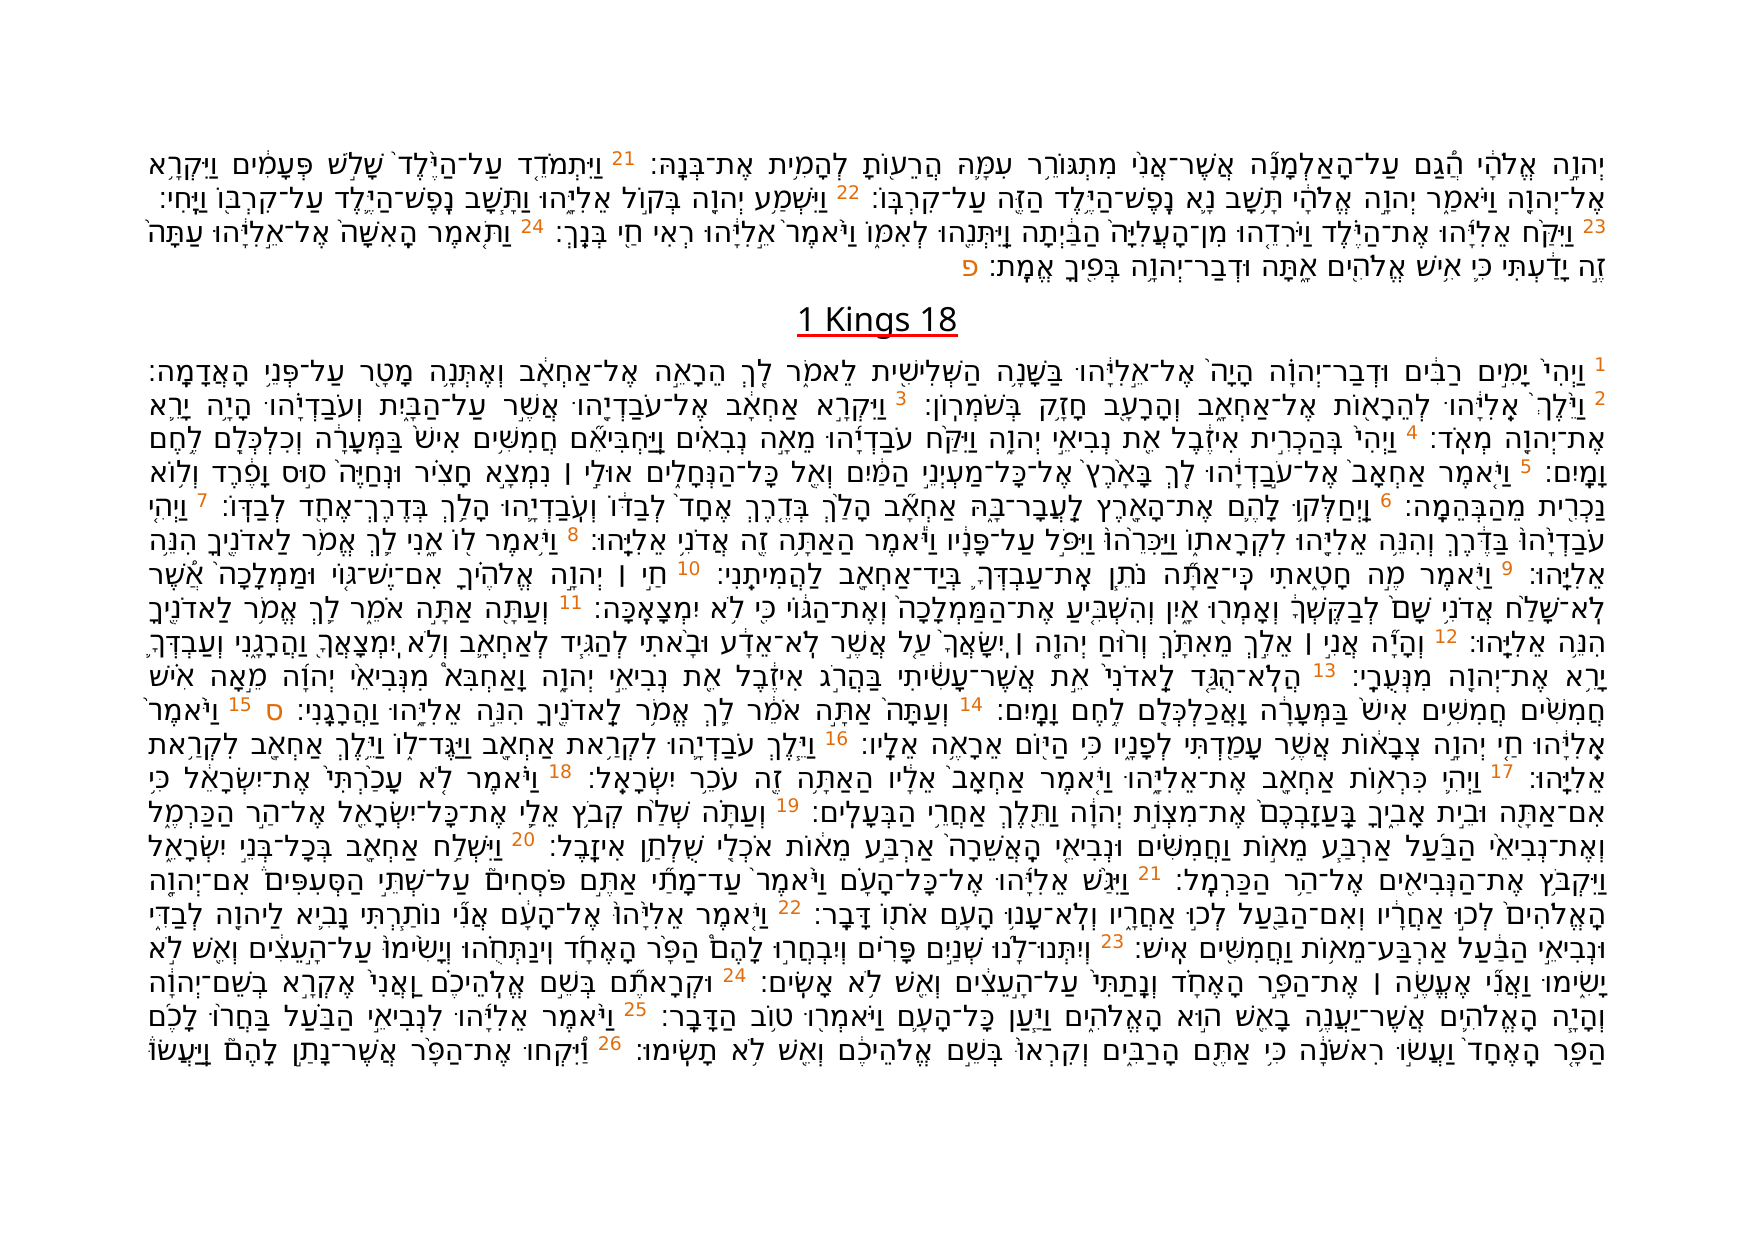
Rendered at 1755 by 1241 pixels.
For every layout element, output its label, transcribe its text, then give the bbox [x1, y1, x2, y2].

text 1 וַיֹּאמֶר֩ אֵלִיָּ֨הוּ הַתִּשְׁבִּ֜י מִתֹּשָׁבֵ֣י גִלְעָד֮ אֶל־אַחְאָב֒ חַי־יְהוָ֞ה אֱלֹהֵ֤י יִשְׂרָאֵל֙ אֲשֶׁ֣ר עָמַ֣דְתִּי לְפָנָ֔יו אִם־יִהְיֶ֛ה הַשָּׁנִ֥ים הָאֵ֖לֶּה טַ֣ל וּמָטָ֑ר כִּ֖י אִם־לְפִ֥י דְבָרִֽי׃ ס 2 וַיְהִ֥י דְבַר־יְהוָ֖ה אֵלָ֥יו לֵאמֹֽר׃ ‬‬3 לֵ֣ךְ מִזֶּ֔ה וּפָנִ֥יתָ לְּךָ֖ קֵ֑דְמָה וְנִסְתַּרְתָּ֙ בְּנַ֣חַל כְּרִ֔ית אֲשֶׁ֖ר עַל־פְּנֵ֥י הַיַּרְדֵּֽן׃ ‬‬4 וְהָיָ֖ה מֵהַנַּ֣חַל תִּשְׁתֶּ֑ה וְאֶת־הָעֹרְבִ֣ים צִוִּ֔יתִי לְכַלְכֶּלְךָ֖ שָֽׁם׃ ‬‬5 וַיֵּ֥לֶךְ וַיַּ֖עַשׂ כִּדְבַ֣ר יְהוָ֑ה וַיֵּ֗לֶךְ וַיֵּ֙שֶׁב֙ בְּנַ֣חַל כְּרִ֔ית אֲשֶׁ֖ר עַל־פְּנֵ֥י הַיַּרְדֵּֽן׃ ‬‬6 וְהָעֹרְבִ֗ים מְבִיאִ֨ים ל֜וֹ לֶ֤חֶם וּבָשָׂר֙ בַּבֹּ֔קֶר וְלֶ֥חֶם וּבָשָׂ֖ר בָּעָ֑רֶב וּמִן־הַנַּ֖חַל יִשְׁתֶּֽה׃ ‬‬7 וַיְהִ֛י מִקֵּ֥ץ יָמִ֖ים וַיִּיבַ֣שׁ הַנָּ֑חַל כִּ֛י לֹֽא־הָיָ֥ה גֶ֖שֶׁם בָּאָֽרֶץ׃ ס ‬‬8 וַיְהִ֥י דְבַר־יְהוָ֖ה אֵלָ֥יו לֵאמֹֽר׃ ‬‬9 ק֣וּם לֵ֤ךְ צָרְפַ֙תָה֙ אֲשֶׁ֣ר לְצִיד֔וֹן וְיָשַׁבְתָּ֖ שָׁ֑ם הִנֵּ֨ה צִוִּ֥יתִי שָׁ֛ם אִשָּׁ֥ה אַלְמָנָ֖ה לְכַלְכְּלֶֽךָ׃ ‬‬10 וַיָּ֣קָם ׀ וַיֵּ֣לֶךְ צָרְפַ֗תָה וַיָּבֹא֙ אֶל־פֶּ֣תַח הָעִ֔יר וְהִנֵּֽה־שָׁ֛ם אִשָּׁ֥ה אַלְמָנָ֖ה מְקֹשֶׁ֣שֶׁת עֵצִ֑ים וַיִּקְרָ֤א אֵלֶ֙יהָ֙ וַיֹּאמַ֔ר קְחִי־נָ֨א לִ֧י מְעַט־מַ֛יִם בַּכְּלִ֖י וְאֶשְׁתֶּֽה׃ ‬‬11 וַתֵּ֖לֶךְ לָקַ֑חַת וַיִּקְרָ֤א אֵלֶ֙יהָ֙ וַיֹּאמַ֔ר לִֽקְחִי־נָ֥א לִ֛י פַּת־לֶ֖חֶם בְּיָדֵֽךְ׃ ‬‬12 וַתֹּ֗אמֶר חַי־יְהוָ֤ה אֱלֹהֶ֙יךָ֙ אִם־יֶשׁ־לִ֣י מָע֔וֹג כִּ֣י אִם־מְלֹ֤א כַף־קֶ֙מַח֙ בַּכַּ֔ד וּמְעַט־שֶׁ֖מֶן בַּצַּפָּ֑חַת וְהִנְנִ֨י מְקֹשֶׁ֜שֶׁת שְׁנַ֣יִם עֵצִ֗ים וּבָ֙אתִי֙ וַעֲשִׂיתִ֙יהוּ֙ לִ֣י וְלִבְנִ֔י וַאֲכַלְנֻ֖הוּ וָמָֽתְנוּ׃ ‬‬13 וַיֹּ֨אמֶר אֵלֶ֤יהָ אֵלִיָּ֙הוּ֙ אַל־תִּ֣ירְאִ֔י בֹּ֖אִי עֲשִׂ֣י כִדְבָרֵ֑ךְ אַ֣ךְ עֲשִׂי־לִֽי־מִ֠שָּׁם עֻגָ֨ה קְטַנָּ֤ה בָרִאשֹׁנָה֙ וְהוֹצֵ֣אתְ לִ֔י וְלָ֣ךְ וְלִבְנֵ֔ךְ תַּעֲשִׂ֖י בָּאַחֲרֹנָֽה׃ ס ‬‬14 כִּ֣י כֹה֩ אָמַ֨ר יְהוָ֜ה אֱלֹהֵ֣י יִשְׂרָאֵ֗ל כַּ֤ד הַקֶּ֙מַח֙ לֹ֣א תִכְלָ֔ה וְצַפַּ֥חַת הַשֶּׁ֖מֶן לֹ֣א תֶחְסָ֑ר עַ֠ד י֧וֹם *תתן־**תֵּת־יְהוָ֛ה גֶּ֖שֶׁם עַל־פְּנֵ֥י הָאֲדָמָֽה׃ ‬‬15 וַתֵּ֥לֶךְ וַתַּעֲשֶׂ֖ה כִּדְבַ֣ר אֵלִיָּ֑הוּ וַתֹּ֧אכַל *הוא־*והיא **הִיא־וָה֛וּא וּבֵיתָ֖הּ יָמִֽים׃ ‬‬16 כַּ֤ד הַקֶּ֙מַח֙ לֹ֣א כָלָ֔תָה וְצַפַּ֥חַת הַשֶּׁ֖מֶן לֹ֣א חָסֵ֑ר כִּדְבַ֤ר יְהוָ֔ה אֲשֶׁ֥ר דִּבֶּ֖ר בְּיַ֥ד אֵלִיָּֽהוּ׃ פ ‬‬17 וַיְהִ֗י אַחַר֙ הַדְּבָרִ֣ים הָאֵ֔לֶּה חָלָ֕ה בֶּן־הָאִשָּׁ֖ה בַּעֲלַ֣ת הַבָּ֑יִת וַיְהִ֤י חָלְיוֹ֙ חָזָ֣ק מְאֹ֔ד עַ֛ד אֲשֶׁ֥ר לֹא־נֽוֹתְרָה־בּ֖וֹ נְשָׁמָֽה׃ ‬‬18 וַתֹּ֙אמֶר֙ אֶל־אֵ֣לִיָּ֔הוּ מַה־לִּ֥י וָלָ֖ךְ אִ֣ישׁ הָאֱלֹהִ֑ים בָּ֧אתָ אֵלַ֛י לְהַזְכִּ֥יר אֶת־עֲוֺנִ֖י וּלְהָמִ֥ית אֶת־בְּנִֽי׃ ‬‬19 וַיֹּ֥אמֶר אֵלֶ֖יהָ תְּנִֽי־לִ֣י אֶת־בְּנֵ֑ךְ וַיִּקָּחֵ֣הוּ מֵחֵיקָ֗הּ וַֽיַּעֲלֵ֙הוּ֙ אֶל־הָעֲלִיָּ֗ה אֲשֶׁר־הוּא֙ יֹשֵׁ֣ב שָׁ֔ם וַיַּשְׁכִּבֵ֖הוּ עַל־מִטָּתֽוֹ׃ ‬‬20 וַיִּקְרָ֥א אֶל־יְהוָ֖ה וַיֹּאמַ֑ר יְהוָ֣ה אֱלֹהָ֔י הֲ֠גַם עַל־הָאַלְמָנָ֞ה אֲשֶׁר־אֲנִ֨י מִתְגּוֹרֵ֥ר עִמָּ֛הּ הֲרֵע֖וֹתָ לְהָמִ֥ית אֶת־בְּנָֽהּ׃ ‬‬21 וַיִּתְמֹדֵ֤ד עַל־הַיֶּ֙לֶד֙ שָׁלֹ֣שׁ פְּעָמִ֔ים וַיִּקְרָ֥א אֶל־יְהוָ֖ה וַיֹּאמַ֑ר יְהוָ֣ה אֱלֹהָ֔י תָּ֥שָׁב נָ֛א נֶֽפֶשׁ־הַיֶּ֥לֶד הַזֶּ֖ה עַל־קִרְבּֽוֹ׃ ‬‬22 וַיִּשְׁמַ֥ע יְהוָ֖ה בְּק֣וֹל אֵלִיָּ֑הוּ וַתָּ֧שָׁב נֶֽפֶשׁ־הַיֶּ֛לֶד עַל־קִרְבּ֖וֹ וַיֶּֽחִי׃ ‬‬23 וַיִּקַּ֨ח אֵלִיָּ֜הוּ אֶת־הַיֶּ֗לֶד וַיֹּרִדֵ֤הוּ מִן־הָעֲלִיָּה֙ הַבַּ֔יְתָה וַֽיִּתְּנֵ֖הוּ לְאִמּ֑וֹ וַיֹּ֙אמֶר֙ אֵ֣לִיָּ֔הוּ רְאִי חַ֖י בְּנֵֽךְ׃ ‬‬24 וַתֹּ֤אמֶר הָֽאִשָּׁה֙ אֶל־אֵ֣לִיָּ֔הוּ עַתָּה֙ זֶ֣ה יָדַ֔עְתִּי כִּ֛י אִ֥ישׁ אֱלֹהִ֖ים אָ֑תָּה וּדְבַר־יְהוָ֥ה בְּפִ֖יךָ אֱמֶֽת׃ פ ‬‬‬‬‬‬‬‬‬‬‬‬‬‬‬‬‬‬‬‬‬‬‬‬‬‬‬‬‬‬‬‬‬‬‬‬‬‬‬‬‬‬‬‬‬‬‬‬‬‬‬‬‬‬‬‬‬‬‬‬‬‬‬‬‬‬‬‬‬‬‬ [148, 148, 1606, 283]
text 1 וַיְהִי֙ יָמִ֣ים רַבִּ֔ים וּדְבַר־יְהוָ֗ה הָיָה֙ אֶל־אֵ֣לִיָּ֔הוּ בַּשָּׁנָ֥ה הַשְּׁלִישִׁ֖ית לֵאמֹ֑ר לֵ֚ךְ הֵרָאֵ֣ה אֶל־אַחְאָ֔ב וְאֶתְּנָ֥ה מָטָ֖ר עַל־פְּנֵ֥י הָאֲדָמָֽה׃ 2 וַיֵּ֙לֶךְ֙ אֵֽלִיָּ֔הוּ לְהֵרָא֖וֹת אֶל־אַחְאָ֑ב וְהָרָעָ֖ב חָזָ֥ק בְּשֹׁמְרֽוֹן׃ ‬‬3 וַיִּקְרָ֣א אַחְאָ֔ב אֶל־עֹבַדְיָ֖הוּ אֲשֶׁ֣ר עַל־הַבָּ֑יִת וְעֹבַדְיָ֗הוּ הָיָ֥ה יָרֵ֛א אֶת־יְהוָ֖ה מְאֹֽד׃ ‬‬4 וַיְהִי֙ בְּהַכְרִ֣ית אִיזֶ֔בֶל אֵ֖ת נְבִיאֵ֣י יְהוָ֑ה וַיִּקַּ֨ח עֹבַדְיָ֜הוּ מֵאָ֣ה נְבִאִ֗ים וַֽיַּחְבִּיאֵ֞ם חֲמִשִּׁ֥ים אִישׁ֙ בַּמְּעָרָ֔ה וְכִלְכְּלָ֖ם לֶ֥חֶם וָמָֽיִם׃ ‬‬5 וַיֹּ֤אמֶר אַחְאָב֙ אֶל־עֹ֣בַדְיָ֔הוּ לֵ֤ךְ בָּאָ֙רֶץ֙ אֶל־כָּל־מַעְיְנֵ֣י הַמַּ֔יִם וְאֶ֖ל כָּל־הַנְּחָלִ֑ים אוּלַ֣י ׀ נִמְצָ֣א חָצִ֗יר וּנְחַיֶּה֙ ס֣וּס וָפֶ֔רֶד וְל֥וֹא נַכְרִ֖ית מֵהַבְּהֵמָֽה׃ ‬‬6 וַֽיְחַלְּק֥וּ לָהֶ֛ם אֶת־הָאָ֖רֶץ לַֽעֲבָר־בָּ֑הּ אַחְאָ֞ב הָלַ֨ךְ בְּדֶ֤רֶךְ אֶחָד֙ לְבַדּ֔וֹ וְעֹֽבַדְיָ֛הוּ הָלַ֥ךְ בְּדֶרֶךְ־אֶחָ֖ד לְבַדּֽוֹ׃ ‬‬7 וַיְהִ֤י עֹבַדְיָ֙הוּ֙ בַּדֶּ֔רֶךְ וְהִנֵּ֥ה אֵלִיָּ֖הוּ לִקְרָאת֑וֹ וַיַּכִּרֵ֙הוּ֙ וַיִּפֹּ֣ל עַל־פָּנָ֔יו וַיֹּ֕אמֶר הַאַתָּ֥ה זֶ֖ה אֲדֹנִ֥י אֵלִיָּֽהוּ׃ ‬‬8 וַיֹּ֥אמֶר ל֖וֹ אָ֑נִי לֵ֛ךְ אֱמֹ֥ר לַאדֹנֶ֖יךָ הִנֵּ֥ה אֵלִיָּֽהוּ׃ ‬‬9 וַיֹּ֖אמֶר מֶ֣ה חָטָ֑אתִי כִּֽי־אַתָּ֞ה נֹתֵ֧ן אֶֽת־עַבְדְּךָ֛ בְּיַד־אַחְאָ֖ב לַהֲמִיתֵֽנִי׃ ‬‬10 חַ֣י ׀ יְהוָ֣ה אֱלֹהֶ֗יךָ אִם־יֶשׁ־גּ֤וֹי וּמַמְלָכָה֙ אֲ֠שֶׁר לֹֽא־שָׁלַ֨ח אֲדֹנִ֥י שָׁם֙ לְבַקֶּשְׁךָ֔ וְאָמְר֖וּ אָ֑יִן וְהִשְׁבִּ֤יעַ אֶת־הַמַּמְלָכָה֙ וְאֶת־הַגּ֔וֹי כִּ֖י לֹ֥א יִמְצָאֶֽכָּה׃ ‬‬11 וְעַתָּ֖ה אַתָּ֣ה אֹמֵ֑ר לֵ֛ךְ אֱמֹ֥ר לַאדֹנֶ֖יךָ הִנֵּ֥ה אֵלִיָּֽהוּ׃ ‬‬12 וְהָיָ֞ה אֲנִ֣י ׀ אֵלֵ֣ךְ מֵאִתָּ֗ךְ וְר֨וּחַ יְהוָ֤ה ׀ יִֽשָּׂאֲךָ֙ עַ֚ל אֲשֶׁ֣ר לֹֽא־אֵדָ֔ע וּבָ֨אתִי לְהַגִּ֧יד לְאַחְאָ֛ב וְלֹ֥א יִֽמְצָאֲךָ֖ וַהֲרָגָ֑נִי וְעַבְדְּךָ֛ יָרֵ֥א אֶת־יְהוָ֖ה מִנְּעֻרָֽי׃ ‬‬13 הֲלֹֽא־הֻגַּ֤ד לַֽאדֹנִי֙ אֵ֣ת אֲשֶׁר־עָשִׂ֔יתִי בַּהֲרֹ֣ג אִיזֶ֔בֶל אֵ֖ת נְבִיאֵ֣י יְהוָ֑ה וָאַחְבִּא֩ מִנְּבִיאֵ֨י יְהוָ֜ה מֵ֣אָה אִ֗ישׁ חֲמִשִּׁ֨ים חֲמִשִּׁ֥ים אִישׁ֙ בַּמְּעָרָ֔ה וָאֲכַלְכְּלֵ֖ם לֶ֥חֶם וָמָֽיִם׃ ‬‬14 וְעַתָּה֙ אַתָּ֣ה אֹמֵ֔ר לֵ֛ךְ אֱמֹ֥ר לַֽאדֹנֶ֖יךָ הִנֵּ֣ה אֵלִיָּ֑הוּ וַהֲרָגָֽנִי׃ ס ‬‬15 וַיֹּ֙אמֶר֙ אֵֽלִיָּ֔הוּ חַ֚י יְהוָ֣ה צְבָא֔וֹת אֲשֶׁ֥ר עָמַ֖דְתִּי לְפָנָ֑יו כִּ֥י הַיּ֖וֹם אֵרָאֶ֥ה אֵלָֽיו׃ ‬‬16 וַיֵּ֧לֶךְ עֹבַדְיָ֛הוּ לִקְרַ֥את אַחְאָ֖ב וַיַּגֶּד־ל֑וֹ וַיֵּ֥לֶךְ אַחְאָ֖ב לִקְרַ֥את אֵלִיָּֽהוּ׃ ‬‬17 וַיְהִ֛י כִּרְא֥וֹת אַחְאָ֖ב אֶת־אֵלִיָּ֑הוּ וַיֹּ֤אמֶר אַחְאָב֙ אֵלָ֔יו הַאַתָּ֥ה זֶ֖ה עֹכֵ֥ר יִשְׂרָאֵֽל׃ ‬‬18 וַיֹּ֗אמֶר לֹ֤א עָכַ֙רְתִּי֙ אֶת־יִשְׂרָאֵ֔ל כִּ֥י אִם־אַתָּ֖ה וּבֵ֣ית אָבִ֑יךָ בּֽ͏ַעַזָבְכֶם֙ אֶת־מִצְוֺ֣ת יְהוָ֔ה וַתֵּ֖לֶךְ אַחֲרֵ֥י הַבְּעָלִֽים׃ ‬‬19 וְעַתָּ֗ה שְׁלַ֨ח קְבֹ֥ץ אֵלַ֛י אֶת־כָּל־יִשְׂרָאֵ֖ל אֶל־הַ֣ר הַכַּרְמֶ֑ל וְאֶת־נְבִיאֵ֨י הַבַּ֜עַל אַרְבַּ֧ע מֵא֣וֹת וַחֲמִשִּׁ֗ים וּנְבִיאֵ֤י הָֽאֲשֵׁרָה֙ אַרְבַּ֣ע מֵא֔וֹת אֹכְלֵ֖י שֻׁלְחַ֥ן אִיזָֽבֶל׃ ‬‬20 וַיִּשְׁלַ֥ח אַחְאָ֖ב בְּכָל־בְּנֵ֣י יִשְׂרָאֵ֑ל וַיִּקְבֹּ֥ץ אֶת־הַנְּבִיאִ֖ים אֶל־הַ֥ר הַכַּרְמֶֽל׃ ‬‬21 וַיִּגַּ֨שׁ אֵלִיָּ֜הוּ אֶל־כָּל־הָעָ֗ם וַיֹּ֙אמֶר֙ עַד־מָתַ֞י אַתֶּ֣ם פֹּסְחִים֮ עַל־שְׁתֵּ֣י הַסְּעִפִּים֒ אִם־יְהוָ֤ה הָֽאֱלֹהִים֙ לְכ֣וּ אַחֲרָ֔יו וְאִם־הַבַּ֖עַל לְכ֣וּ אַחֲרָ֑יו וְלֹֽא־עָנ֥וּ הָעָ֛ם אֹת֖וֹ דָּבָֽר׃ ‬‬22 וַיֹּ֤אמֶר אֵלִיָּ֙הוּ֙ אֶל־הָעָ֔ם אֲנִ֞י נוֹתַ֧רְתִּי נָבִ֛יא לַיהוָ֖ה לְבַדִּ֑י וּנְבִיאֵ֣י הַבַּ֔עַל אַרְבַּע־מֵא֥וֹת וַחֲמִשִּׁ֖ים אִֽישׁ׃ ‬‬23 וְיִתְּנוּ־לָ֜נוּ שְׁנַ֣יִם פָּרִ֗ים וְיִבְחֲר֣וּ לָהֶם֩ הַפָּ֨ר הָאֶחָ֜ד וִֽינַתְּחֻ֗הוּ וְיָשִׂ֙ימוּ֙ עַל־הָ֣עֵצִ֔ים וְאֵ֖שׁ לֹ֣א יָשִׂ֑ימוּ וַאֲנִ֞י אֶעֱשֶׂ֣ה ׀ אֶת־הַפָּ֣ר הָאֶחָ֗ד וְנָֽתַתִּי֙ עַל־הָ֣עֵצִ֔ים וְאֵ֖שׁ לֹ֥א אָשִֽׂים׃ ‬‬24 וּקְרָאתֶ֞ם בְּשֵׁ֣ם אֱלֹֽהֵיכֶ֗ם וֽ͏ַאֲנִי֙ אֶקְרָ֣א בְשֵׁם־יְהוָ֔ה וְהָיָ֧ה הָאֱלֹהִ֛ים אֲשֶׁר־יַעֲנֶ֥ה בָאֵ֖שׁ ה֣וּא הָאֱלֹהִ֑ים וַיַּ֧עַן כָּל־הָעָ֛ם וַיֹּאמְר֖וּ ט֥וֹב הַדָּבָֽר׃ ‬‬25 וַיֹּ֨אמֶר אֵלִיָּ֜הוּ לִנְבִיאֵ֣י הַבַּ֗עַל בַּחֲר֨וּ לָכֶ֜ם הַפָּ֤ר הָֽאֶחָד֙ וַעֲשׂ֣וּ רִאשֹׁנָ֔ה כִּ֥י אַתֶּ֖ם הָרַבִּ֑ים וְקִרְאוּ֙ בְּשֵׁ֣ם אֱלֹהֵיכֶ֔ם וְאֵ֖שׁ לֹ֥א תָשִֽׂימוּ׃ ‬‬26 וַ֠יִּקְחוּ אֶת־הַפָּ֨ר אֲשֶׁר־נָתַ֣ן לָהֶם֮ וַֽיַּעֲשׂוּ֒ וַיִּקְרְא֣וּ בְשֵׁם־הַ֠בַּעַל מֵהַבֹּ֨קֶר וְעַד־הַצָּהֳרַ֤יִם לֵאמֹר֙ הַבַּ֣עַל עֲנֵ֔נוּ וְאֵ֥ין ק֖וֹל וְאֵ֣ין עֹנֶ֑ה וַֽיְפַסְּח֔וּ עַל־הַמִּזְבֵּ֖חַ אֲשֶׁ֥ר עָשָֽׂה׃ ‬‬27 וַיְהִ֨י בַֽצָּהֳרַ֜יִם וַיְהַתֵּ֧ל בָּהֶ֣ם אֵלִיָּ֗הוּ וַיֹּ֙אמֶר֙ קִרְא֤וּ בְקוֹל־גָּדוֹל֙ כִּֽי־אֱלֹהִ֣ים ה֔וּא כִּ֣י שִׂ֧יחַ וְכִֽי־שִׂ֛יג ל֖וֹ וְכִֽי־דֶ֣רֶךְ ל֑וֹ אוּלַ֛י יָשֵׁ֥ן ה֖וּא וְיִקָֽץ׃ ‬‬28 וַֽיִּקְרְאוּ֙ בְּק֣וֹל גָּד֔וֹל וַיִּתְגֹּֽדְדוּ֙ כְּמִשְׁפָּטָ֔ם בַּחֲרָב֖וֹת וּבָֽרְמָחִ֑ים עַד־שְׁפָךְ־דָּ֖ם עֲלֵיהֶֽם׃ ‬‬29 וַֽיְהִי֙ כַּעֲבֹ֣ר הַֽצָּהֳרַ֔יִם וַיִּֽתְנַבְּא֔וּ עַ֖ד לַעֲל֣וֹת הַמִּנְחָ֑ה וְאֵֽין־ק֥וֹל וְאֵין־עֹנֶ֖ה וְאֵ֥ין קָֽשֶׁב׃ ‬‬30 וַיֹּ֨אמֶר אֵלִיָּ֤הוּ לְכָל־הָעָם֙ גְּשׁ֣וּ אֵלַ֔י וַיִּגְּשׁ֥וּ כָל־הָעָ֖ם אֵלָ֑יו וַיְרַפֵּ֛א אֶת־מִזְבַּ֥ח יְהוָ֖ה הֶהָרֽוּס׃ ‬‬31 וַיִּקַּ֣ח אֵלִיָּ֗הוּ שְׁתֵּ֤ים עֶשְׂרֵה֙ אֲבָנִ֔ים כְּמִסְפַּ֖ר שִׁבְטֵ֣י בְנֵֽי־יַעֲקֹ֑ב אֲשֶׁר֩ הָיָ֨ה דְבַר־יְהוָ֤ה אֵלָיו֙ לֵאמֹ֔ר יִשְׂרָאֵ֖ל יִהְיֶ֥ה שְׁמֶֽךָ׃ ‬‬32 וַיִּבְנֶ֧ה אֶת־הָאֲבָנִ֛ים מִזְבֵּ֖חַ בְּשֵׁ֣ם יְהוָ֑ה וַיַּ֣עַשׂ תְּעָלָ֗ה כְּבֵית֙ סָאתַ֣יִם זֶ֔רַע סָבִ֖יב לַמִּזְבֵּֽחַ׃ ‬‬33 וַֽיַּעֲרֹ֖ךְ אֶת־הָֽעֵצִ֑ים וַיְנַתַּח֙ אֶת־הַפָּ֔ר וַיָּ֖שֶׂם עַל־הָעֵצִֽים׃ ‬‬34 וַיֹּ֗אמֶר מִלְא֨וּ אַרְבָּעָ֤ה כַדִּים֙ מַ֔יִם וְיִֽצְק֥וּ עַל־הָעֹלָ֖ה וְעַל־הָעֵצִ֑ים וַיֹּ֤אמֶר שְׁנוּ֙ וַיִּשְׁנ֔וּ וַיֹּ֥אמֶר שַׁלֵּ֖שׁוּ וַיְשַׁלֵּֽשׁוּ׃ ‬‬35 וַיֵּלְכ֣וּ הַמַּ֔יִם סָבִ֖יב לַמִּזְבֵּ֑חַ וְגַ֥ם אֶת־הַתְּעָלָ֖ה מִלֵּא־מָֽיִם׃ ‬‬36 וַיְהִ֣י ׀ בַּעֲל֣וֹת הַמִּנְחָ֗ה וַיִּגַּ֞שׁ אֵלִיָּ֣הוּ הַנָּבִיא֮ וַיֹּאמַר֒ יְהוָ֗ה אֱלֹהֵי֙ אַבְרָהָם֙ יִצְחָ֣ק וְיִשְׂרָאֵ֔ל הַיּ֣וֹם יִוָּדַ֗ע כִּֽי־אַתָּ֧ה אֱלֹהִ֛ים בְּיִשְׂרָאֵ֖ל וַאֲנִ֣י עַבְדֶּ֑ךָ *ובדבריך **וּבִדְבָרְךָ֣ עָשִׂ֔יתִי אֵ֥ת כָּל־הַדְּבָרִ֖ים הָאֵֽלֶּה׃ ‬‬37 עֲנֵ֤נִי יְהוָה֙ עֲנֵ֔נִי וְיֵֽדְעוּ֙ הָעָ֣ם הַזֶּ֔ה כִּֽי־אַתָּ֥ה יְהוָ֖ה הָאֱלֹהִ֑ים וְאַתָּ֛ה הֲסִבֹּ֥תָ אֶת־לִבָּ֖ם אֲחֹרַנִּֽית׃ ‬‬38 וַתִּפֹּ֣ל אֵשׁ־יְהוָ֗ה וַתֹּ֤אכַל אֶת־הָֽעֹלָה֙ וְאֶת־הָ֣עֵצִ֔ים וְאֶת־הָאֲבָנִ֖ים וְאֶת־הֶעָפָ֑ר וְאֶת־הַמַּ֥יִם אֲשֶׁר־בַּתְּעָלָ֖ה לִחֵֽכָה׃ ‬‬39 וַיַּרְא֙ כָּל־הָעָ֔ם וַֽיִּפְּל֖וּ עַל־פְּנֵיהֶ֑ם וַיֹּ֣אמְר֔וּ יְהוָה֙ ה֣וּא הָאֱלֹהִ֔ים יְהוָ֖ה ה֥וּא הָאֱלֹהִֽים׃ ‬‬40 וַיֹּאמֶר֩ אֵלִיָּ֨הוּ לָהֶ֜ם תִּפְשׂ֣וּ ׀ אֶת־נְבִיאֵ֣י הַבַּ֗עַל אִ֛ישׁ אַל־יִמָּלֵ֥ט מֵהֶ֖ם וַֽיִּתְפְּשׂ֑וּם וַיּוֹרִדֵ֤ם אֵלִיָּ֙הוּ֙ אֶל־נַ֣חַל קִישׁ֔וֹן וַיִּשְׁחָטֵ֖ם שָֽׁם׃ ‬‬41 וַיֹּ֤אמֶר אֵלִיָּ֙הוּ֙ לְאַחְאָ֔ב עֲלֵ֖ה אֱכֹ֣ל וּשְׁתֵ֑ה כִּי־ק֖וֹל הֲמ֥וֹן הַגָּֽשֶׁם׃ ‬‬42 וַיַּעֲלֶ֥ה אַחְאָ֖ב לֶאֱכֹ֣ל וְלִשְׁתּ֑וֹת וְאֵ֨לִיָּ֜הוּ עָלָ֨ה אֶל־רֹ֤אשׁ הַכַּרְמֶל֙ וַיִּגְהַ֣ר אַ֔רְצָה וַיָּ֥שֶׂם פָּנָ֖יו בֵּ֥ין *ברכו **בִּרְכָּֽיו׃ ‬‬43 וַיֹּ֣אמֶר אֶֽל־נַעֲר֗וֹ עֲלֵֽה־נָא֙ הַבֵּ֣ט דֶּֽרֶךְ־יָ֔ם וַיַּ֙עַל֙ וַיַּבֵּ֔ט וַיֹּ֖אמֶר אֵ֣ין מְא֑וּמָה וַיֹּ֕אמֶר שֻׁ֖ב שֶׁ֥בַע פְּעָמִֽים׃ ‬‬44 וֽ͏ַיְהִי֙ בַּשְּׁבִעִ֔ית וַיֹּ֗אמֶר הִנֵּה־עָ֛ב קְטַנָּ֥ה כְּכַף־אִ֖ישׁ עֹלָ֣ה מִיָּ֑ם וַיֹּ֗אמֶר עֲלֵ֨ה אֱמֹ֤ר אֶל־אַחְאָב֙ אֱסֹ֣ר וָרֵ֔ד וְלֹ֥א יַעַצָרְכָ֖ה הַגָּֽשֶׁם׃ ‬‬45 וַיְהִ֣י ׀ עַד־כֹּ֣ה וְעַד־כֹּ֗ה וְהַשָּׁמַ֙יִם֙ הִֽתְקַדְּרוּ֙ עָבִ֣ים וְר֔וּחַ וַיְהִ֖י גֶּ֣שֶׁם גָּד֑וֹל וַיִּרְכַּ֥ב אַחְאָ֖ב וַיֵּ֥לֶךְ יִזְרְעֶֽאלָה׃ ‬‬46 וְיַד־יְהוָ֗ה הָֽיְתָה֙ אֶל־אֵ֣לִיָּ֔הוּ וַיְשַׁנֵּ֖ס מָתְנָ֑יו וַיָּ֙רָץ֙ לִפְנֵ֣י אַחְאָ֔ב עַד־בֹּאֲכָ֖ה יִזְרְעֶֽאלָה׃ ‬‬‬‬‬‬‬‬‬‬‬‬‬‬‬‬‬‬‬‬‬‬‬‬‬‬‬‬‬‬‬‬‬‬‬‬‬‬‬‬‬‬‬‬‬‬‬‬‬‬‬‬‬‬‬‬‬‬‬‬‬‬‬‬‬‬‬‬‬‬‬‬‬‬‬‬‬‬‬‬‬‬‬‬‬‬‬‬‬‬‬‬‬‬‬‬‬‬‬‬‬‬‬‬‬‬‬‬‬‬‬‬‬‬‬‬‬‬‬‬‬‬‬‬‬‬‬‬‬‬‬‬‬‬‬‬‬ [148, 354, 1606, 1067]
text 1 Kings 18 [148, 296, 1606, 341]
